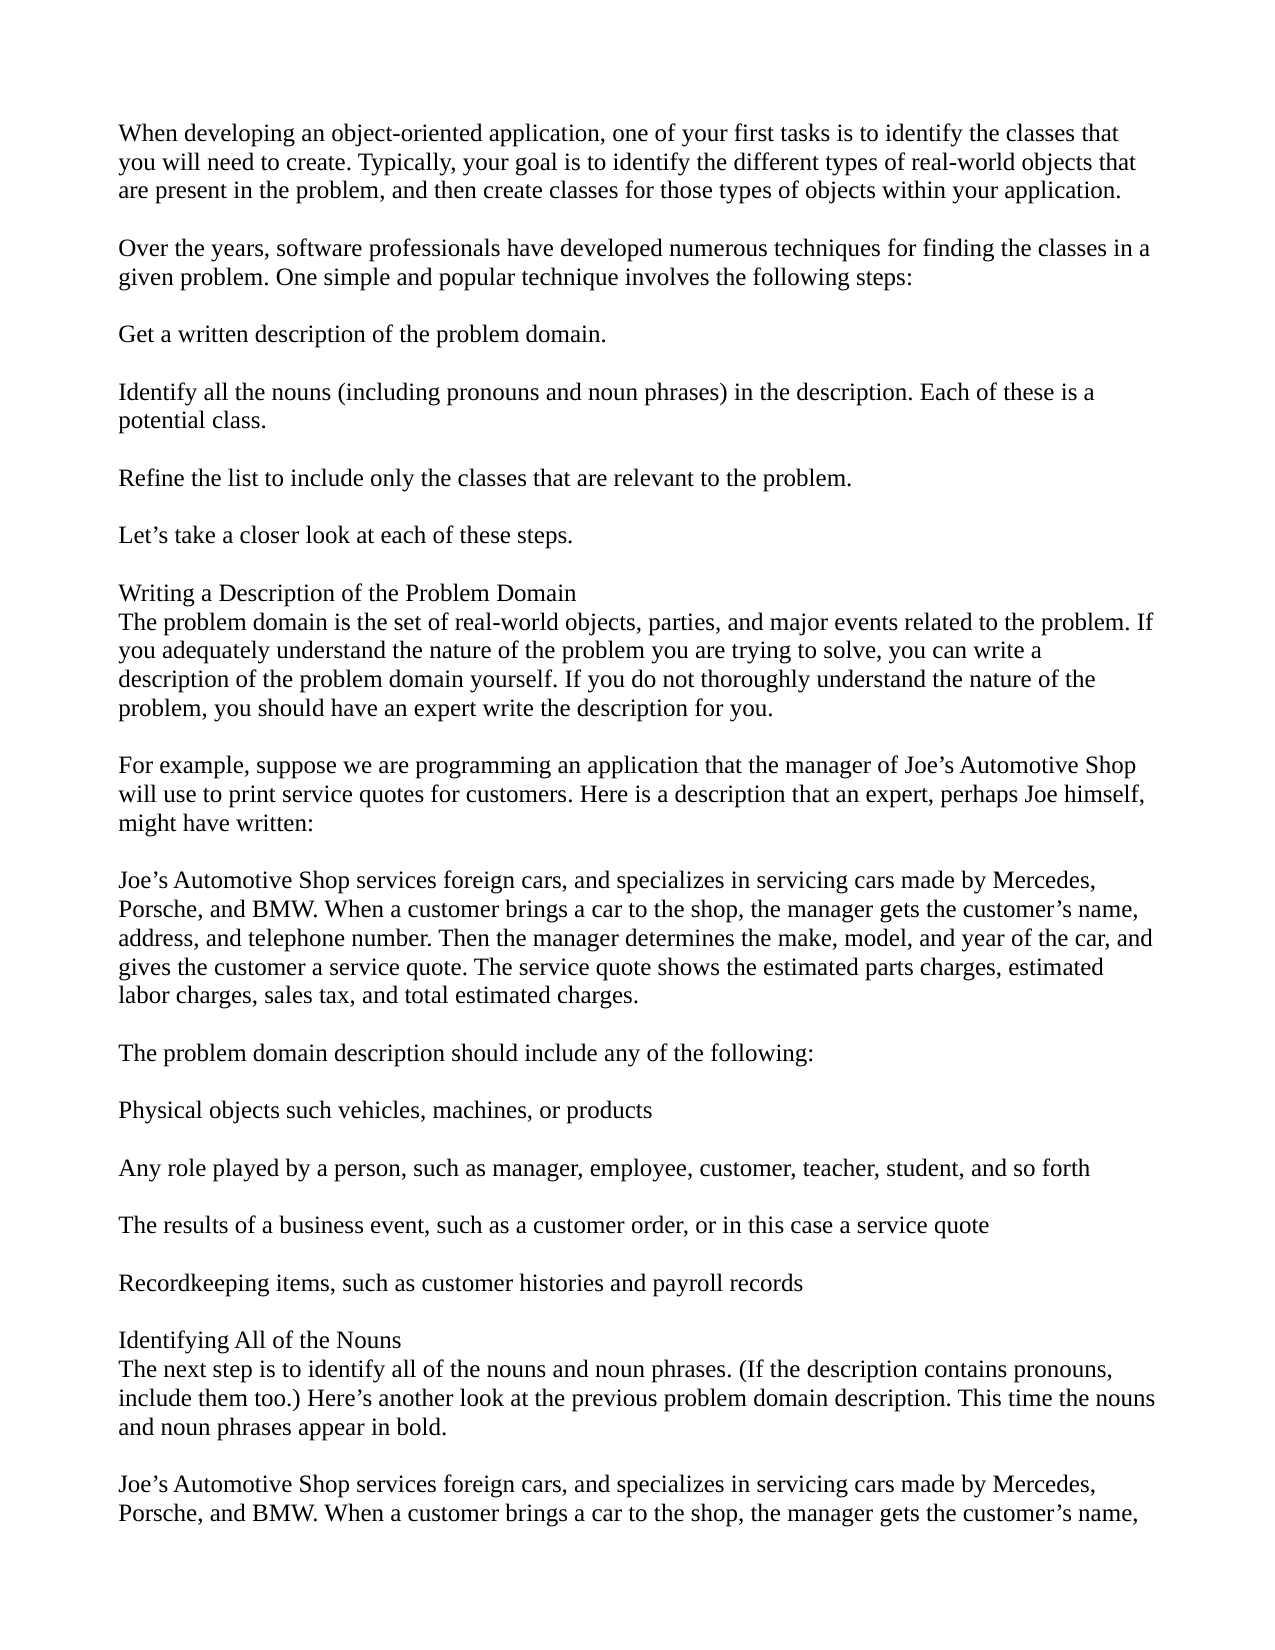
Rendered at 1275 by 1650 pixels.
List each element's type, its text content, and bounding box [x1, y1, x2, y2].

text Any role played by a person, such as manager, employee, customer, teacher, student, and so forth [118, 1153, 1157, 1182]
text The problem domain is the set of real-world objects, parties, and major events related to the problem. If you adequately understand the nature of the problem you are trying to solve, you can write a description of the problem domain yourself. If you do not thoroughly understand the nature of the problem, you should have an expert write the description for you. [118, 607, 1157, 722]
text Joe’s Automotive Shop services foreign cars, and specializes in servicing cars made by Mercedes, Porsche, and BMW. When a customer brings a car to the shop, the manager gets the customer’s name, [118, 1469, 1157, 1527]
text Identifying All of the Nouns [118, 1326, 1157, 1354]
text Over the years, software professionals have developed numerous techniques for finding the classes in a given problem. One simple and popular technique involves the following steps: [118, 233, 1157, 291]
text Writing a Description of the Problem Domain [118, 578, 1157, 607]
text Get a written description of the problem domain. [118, 319, 1157, 348]
text Let’s take a closer look at each of these steps. [118, 521, 1157, 549]
text Refine the list to include only the classes that are relevant to the problem. [118, 463, 1157, 492]
text For example, suppose we are programming an application that the manager of Joe’s Automotive Shop will use to print service quotes for customers. Here is a description that an expert, perhaps Joe himself, might have written: [118, 751, 1157, 837]
text Physical objects such vehicles, machines, or products [118, 1096, 1157, 1124]
text The results of a business event, such as a customer order, or in this case a service quote [118, 1211, 1157, 1239]
text The problem domain description should include any of the following: [118, 1038, 1157, 1067]
text Identify all the nouns (including pronouns and noun phrases) in the description. Each of these is a potential class. [118, 377, 1157, 434]
text Recordkeeping items, such as customer histories and payroll records [118, 1268, 1157, 1297]
text The next step is to identify all of the nouns and noun phrases. (If the description contains pronouns, include them too.) Here’s another look at the previous problem domain description. This time the nouns and noun phrases appear in bold. [118, 1354, 1157, 1441]
text When developing an object-oriented application, one of your first tasks is to identify the classes that you will need to create. Typically, your goal is to identify the different types of real-world objects that are present in the problem, and then create classes for those types of objects within your application. [118, 118, 1157, 204]
text Joe’s Automotive Shop services foreign cars, and specializes in servicing cars made by Mercedes, Porsche, and BMW. When a customer brings a car to the shop, the manager gets the customer’s name, address, and telephone number. Then the manager determines the make, model, and year of the car, and gives the customer a service quote. The service quote shows the estimated parts charges, estimated labor charges, sales tax, and total estimated charges. [118, 866, 1157, 1009]
